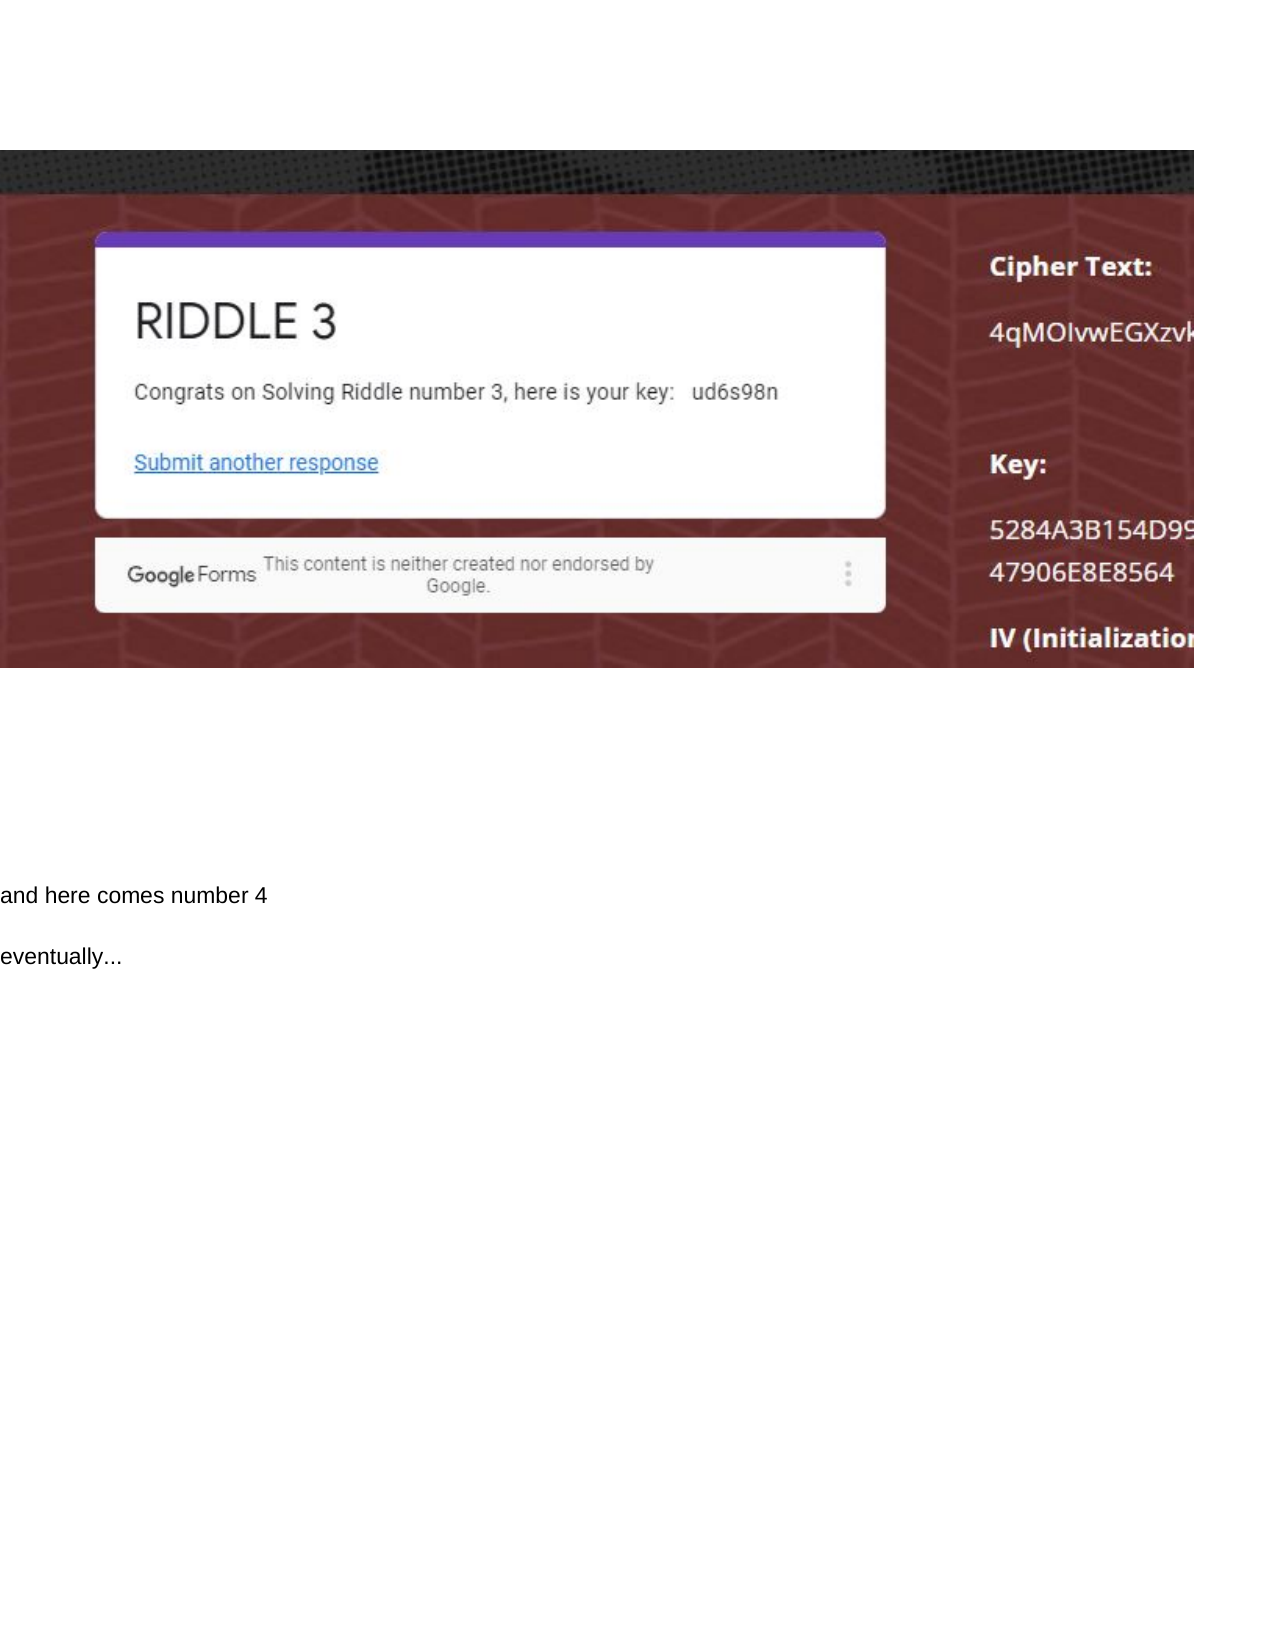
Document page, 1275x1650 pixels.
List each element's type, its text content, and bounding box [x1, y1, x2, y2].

text and here comes number 4 [0, 882, 1275, 909]
text eventually... [0, 943, 1275, 969]
picture [0, 150, 1194, 668]
